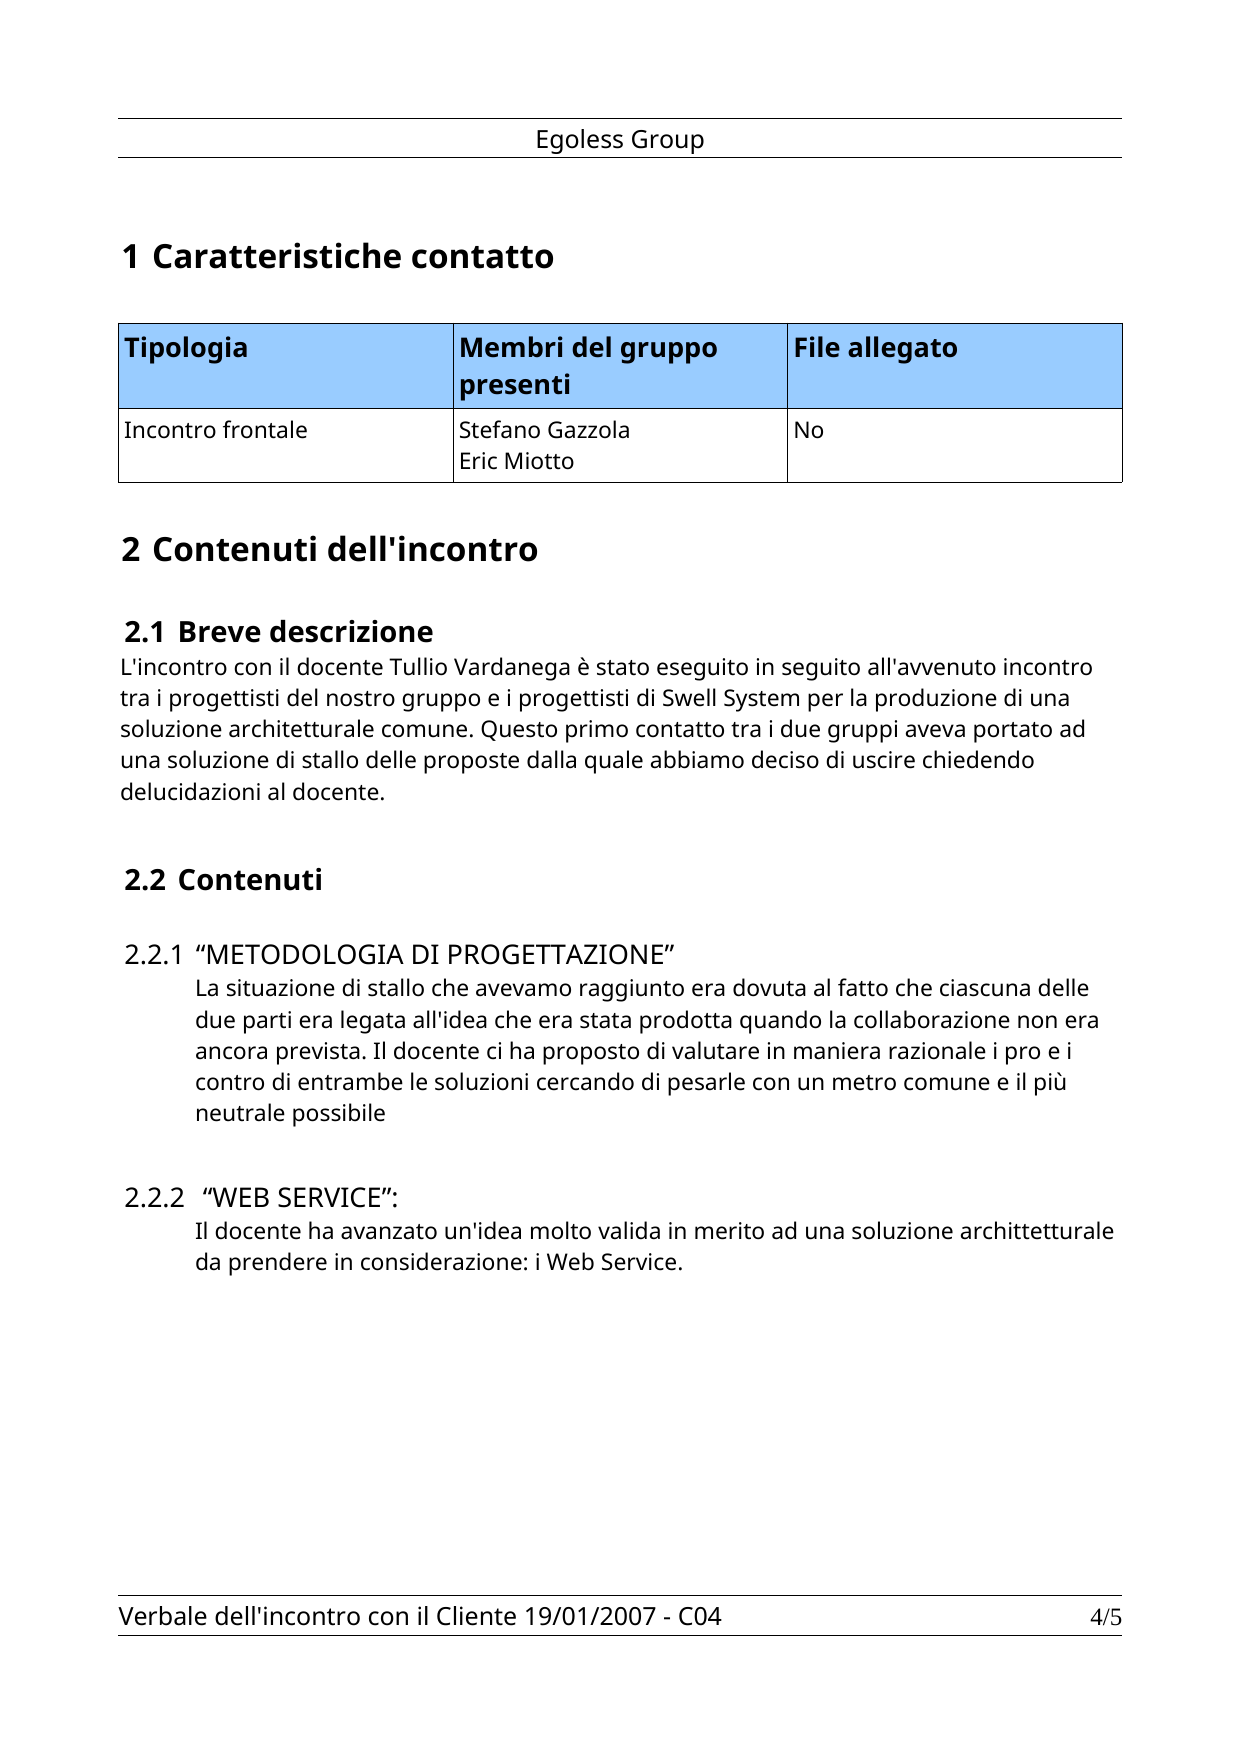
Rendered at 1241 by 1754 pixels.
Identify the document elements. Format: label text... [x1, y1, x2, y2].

text L'incontro con il docente Tullio Vardanega è stato eseguito in seguito all'avvenuto incontro tra i progettisti del nostro gruppo e i progettisti di Swell System per la produzione di una soluzione architetturale comune. Questo primo contatto tra i due gruppi aveva portato ad una soluzione di stallo delle proposte dalla quale abbiamo deciso di uscire chiedendo delucidazioni al docente. [120, 651, 1122, 807]
table_header File allegato [788, 324, 1122, 408]
table_header Tipologia [119, 324, 453, 408]
subtitle Contenuti dell'incontro [121, 526, 1122, 571]
subtitle “METODOLOGIA DI PROGETTAZIONE” [124, 936, 1122, 972]
table_cell Stefano Gazzola Eric Miotto [454, 409, 787, 482]
subtitle Contenuti [124, 859, 1122, 899]
subtitle Caratteristiche contatto [121, 233, 1122, 279]
list La situazione di stallo che avevamo raggiunto era dovuta al fatto che ciascuna delle due parti era legata all'idea che era stata prodotta quando la collaborazione non era ancora prevista. Il docente ci ha proposto di valutare in maniera razionale i pro e i contro di entrambe le soluzioni cercando di pesarle con un metro comune e il più neutrale possibile [157, 972, 1122, 1129]
table_cell No [788, 409, 1122, 482]
subtitle “WEB SERVICE”: [124, 1178, 1122, 1215]
table_header Membri del gruppo presenti [454, 324, 787, 408]
list Il docente ha avanzato un'idea molto valida in merito ad una soluzione archittetturale da prendere in considerazione: i Web Service. [157, 1215, 1122, 1277]
table_cell Incontro frontale [119, 409, 453, 482]
subtitle Breve descrizione [124, 611, 1122, 651]
